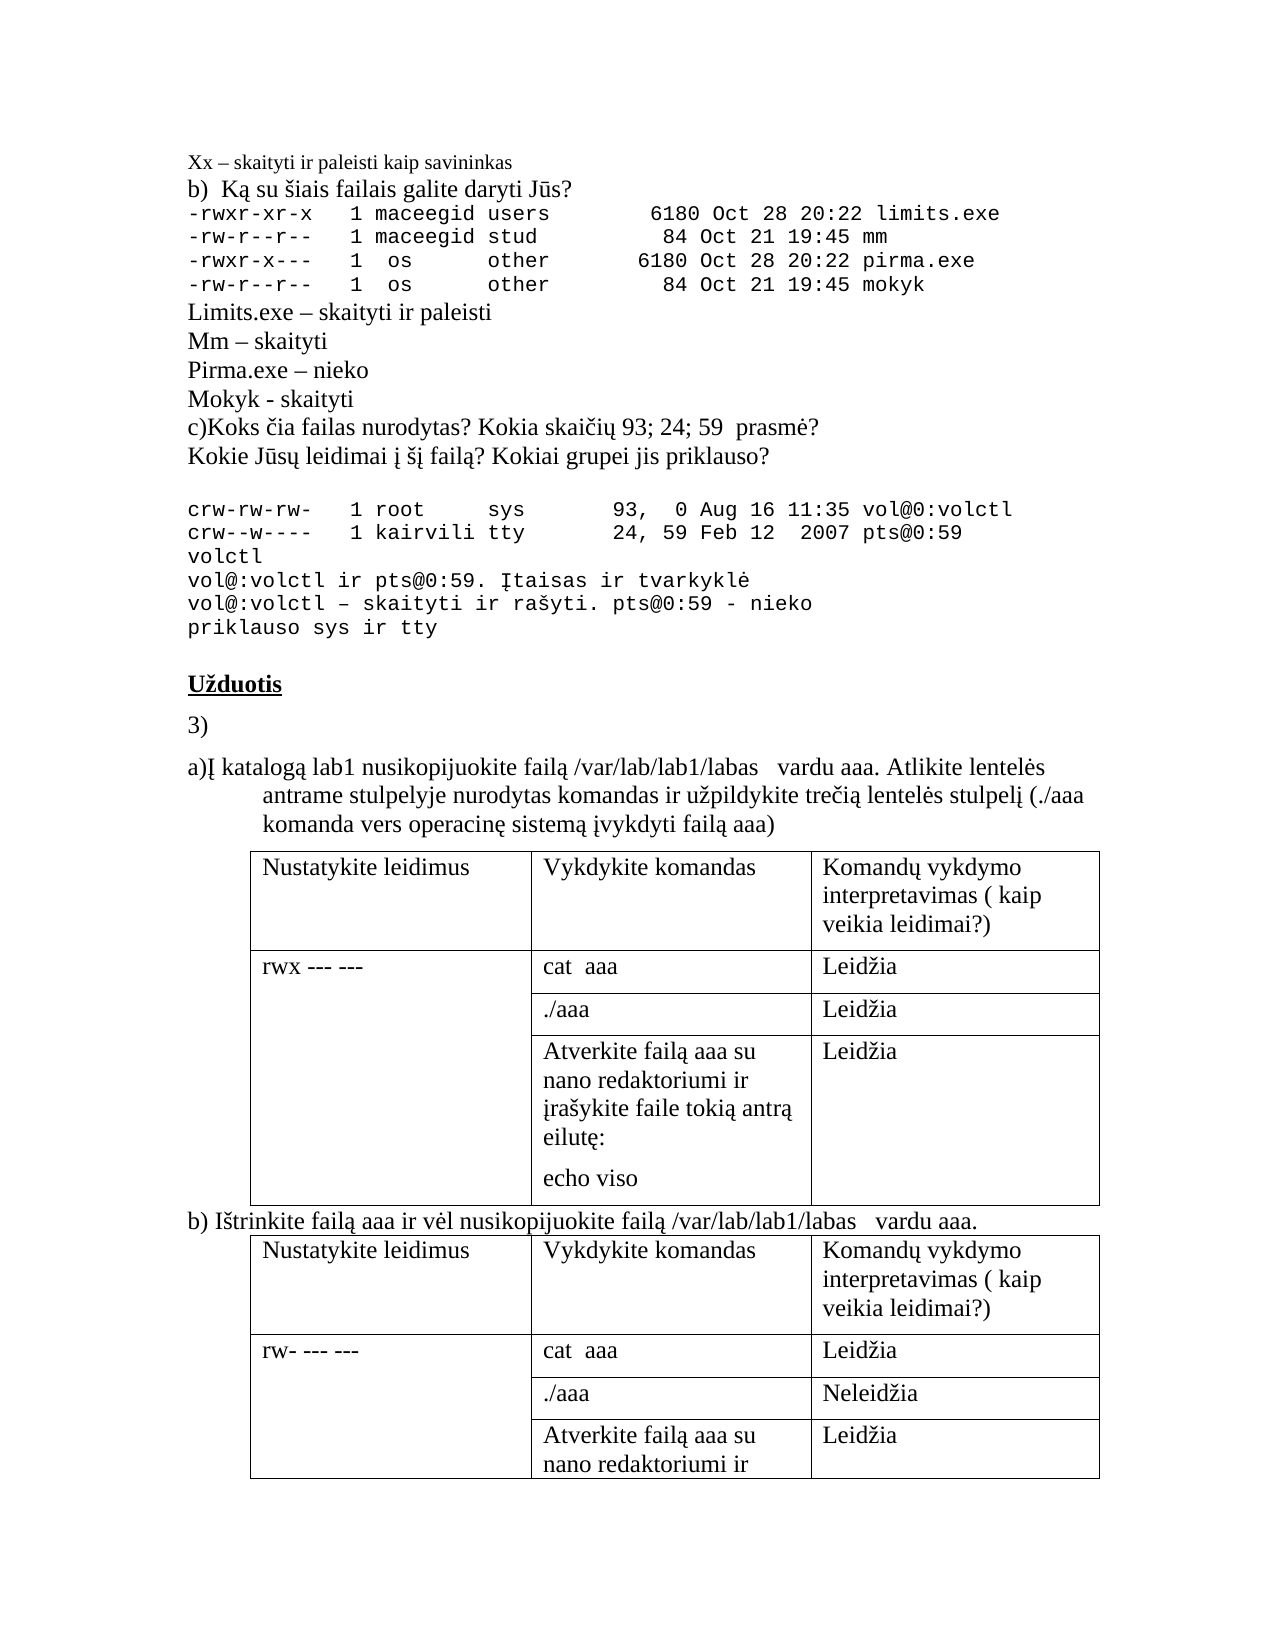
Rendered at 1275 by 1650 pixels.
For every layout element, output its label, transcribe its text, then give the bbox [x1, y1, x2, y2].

table_header Komandų vykdymo interpretavimas ( kaip veikia leidimai?) [812, 1236, 1099, 1334]
text Mm – skaityti [187, 326, 1087, 355]
text -rw-r--r-- 1 maceegid stud 84 Oct 21 19:45 mm [187, 226, 1087, 250]
text Xx – skaityti ir paleisti kaip savininkas [187, 150, 1087, 174]
text crw-rw-rw- 1 root sys 93, 0 Aug 16 11:35 vol@0:volctl [187, 499, 1087, 522]
table_header Nustatykite leidimus [251, 1236, 531, 1334]
table_cell Leidžia [812, 951, 1099, 993]
text priklauso sys ir tty [187, 617, 1087, 641]
text -rwxr-xr-x 1 maceegid users 6180 Oct 28 20:22 limits.exe [187, 203, 1087, 226]
text b) Ištrinkite failą aaa ir vėl nusikopijuokite failą /var/lab/lab1/labas vardu aaa. [187, 1206, 1087, 1234]
table_cell ./aaa [532, 994, 811, 1035]
text 3) [187, 711, 1087, 739]
table_header Vykdykite komandas [532, 1236, 811, 1334]
text c)Koks čia failas nurodytas? Kokia skaičių 93; 24; 59 prasmė? Kokie Jūsų leidimai į šį failą? Kokiai grupei jis priklauso? [187, 412, 1087, 499]
text b) Ką su šiais failais galite daryti Jūs? [187, 174, 1087, 203]
table_cell rwx --- --- [251, 951, 531, 1205]
table_cell Leidžia [812, 1420, 1099, 1477]
text Užduotis [187, 669, 1087, 698]
table_cell Atverkite failą aaa su nano redaktoriumi ir įrašykite faile tokią antrą eilutę: echo viso [532, 1036, 811, 1205]
text -rw-r--r-- 1 os other 84 Oct 21 19:45 mokyk [187, 274, 1087, 297]
text -rwxr-x--- 1 os other 6180 Oct 28 20:22 pirma.exe [187, 250, 1087, 274]
text volctl [187, 546, 1087, 569]
text Limits.exe – skaityti ir paleisti [187, 297, 1087, 326]
table_cell cat aaa [532, 1335, 811, 1377]
table_cell Leidžia [812, 1036, 1099, 1205]
text Pirma.exe – nieko [187, 355, 1087, 384]
table_header Komandų vykdymo interpretavimas ( kaip veikia leidimai?) [812, 852, 1099, 950]
text vol@:volctl ir pts@0:59. Įtaisas ir tvarkyklė [187, 569, 1087, 593]
table_cell Atverkite failą aaa su nano redaktoriumi ir [532, 1420, 811, 1477]
text a)Į katalogą lab1 nusikopijuokite failą /var/lab/lab1/labas vardu aaa. Atlikite lentelės antrame stulpelyje nurodytas komandas ir užpildykite trečią lentelės stulpelį (./aaa komanda vers operacinę sistemą įvykdyti failą aaa) [187, 752, 1087, 838]
table_cell rw- --- --- [251, 1335, 531, 1477]
table_cell ./aaa [532, 1378, 811, 1419]
table_cell Leidžia [812, 1335, 1099, 1377]
table_cell Neleidžia [812, 1378, 1099, 1419]
table_header Nustatykite leidimus [251, 852, 531, 950]
text crw--w---- 1 kairvili tty 24, 59 Feb 12 2007 pts@0:59 [187, 522, 1087, 546]
table_cell cat aaa [532, 951, 811, 993]
table_cell Leidžia [812, 994, 1099, 1035]
text Mokyk - skaityti [187, 384, 1087, 412]
table_header Vykdykite komandas [532, 852, 811, 950]
text vol@:volctl – skaityti ir rašyti. pts@0:59 - nieko [187, 593, 1087, 617]
